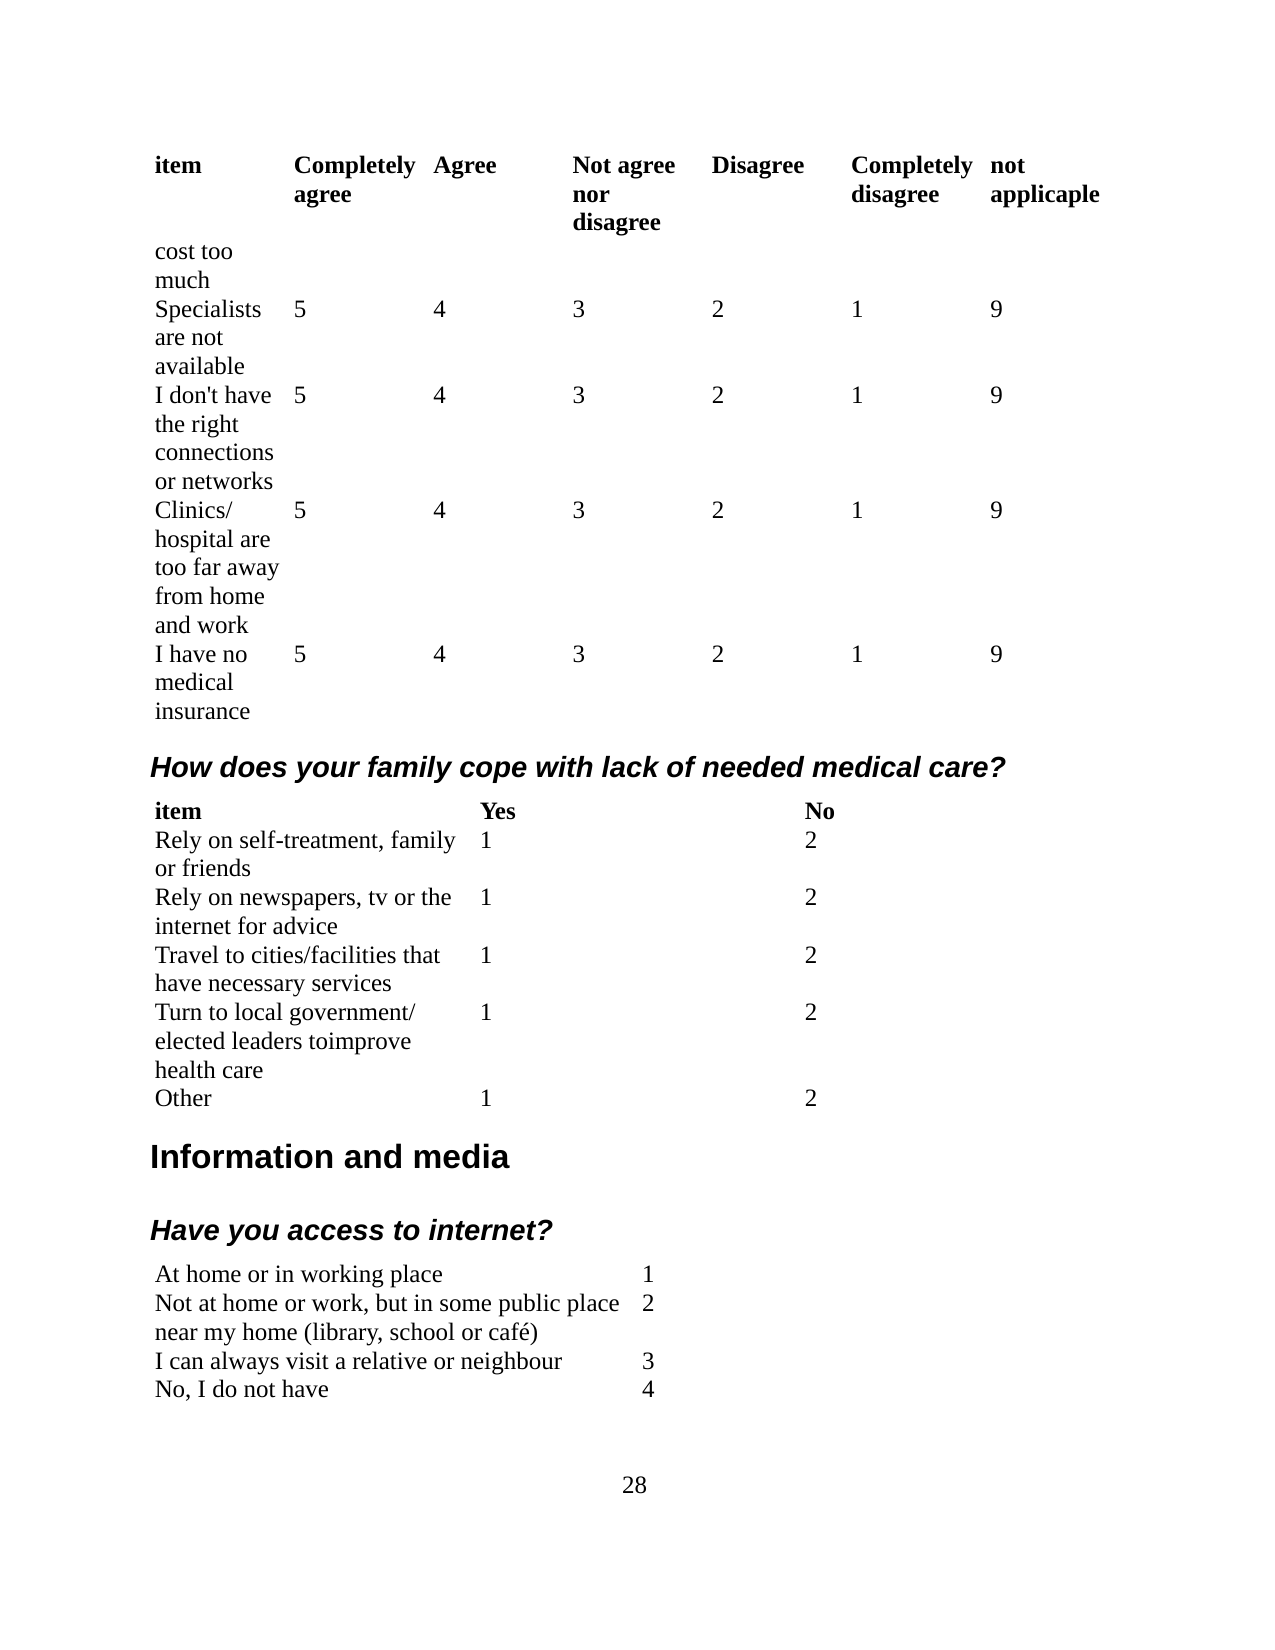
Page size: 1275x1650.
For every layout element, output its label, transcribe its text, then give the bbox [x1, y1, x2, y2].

table_cell 1 [475, 825, 800, 882]
table_cell [986, 236, 1125, 294]
table_cell 4 [638, 1375, 1125, 1403]
table_header Yes [475, 796, 800, 825]
table_cell 5 [289, 294, 428, 380]
table_header 1 [638, 1260, 1125, 1288]
table_cell Travel to cities/facilities that have necessary services [150, 940, 475, 997]
table_cell 3 [568, 380, 707, 495]
table_cell Rely on newspapers, tv or the internet for advice [150, 882, 475, 940]
table_header Disagree [707, 150, 846, 236]
table_cell Turn to local government/ elected leaders toimprove health care [150, 997, 475, 1083]
table_cell 2 [800, 940, 1125, 997]
table_cell Rely on self-treatment, family or friends [150, 825, 475, 882]
table_cell 1 [475, 940, 800, 997]
table_cell 1 [475, 1084, 800, 1112]
table_cell 9 [986, 294, 1125, 380]
table_cell 2 [707, 294, 846, 380]
table_cell 3 [638, 1346, 1125, 1374]
table_cell [846, 236, 986, 294]
table_cell 9 [986, 495, 1125, 639]
table_cell 4 [429, 639, 568, 725]
table_header No [800, 796, 1125, 825]
table_cell 2 [707, 495, 846, 639]
table_cell No, I do not have [150, 1375, 637, 1403]
table_cell 1 [846, 639, 986, 725]
subtitle How does your family cope with lack of needed medical care? [150, 750, 1125, 783]
table_cell 5 [289, 380, 428, 495]
table_cell 4 [429, 380, 568, 495]
table_cell 2 [800, 882, 1125, 940]
table_cell Not at home or work, but in some public place near my home (library, school or café) [150, 1288, 637, 1346]
table_cell [568, 236, 707, 294]
table_cell 5 [289, 639, 428, 725]
table_cell Clinics/hospital are too far away from home and work [150, 495, 289, 639]
table_header Agree [429, 150, 568, 236]
table_cell 1 [846, 380, 986, 495]
table_cell 3 [568, 495, 707, 639]
table_cell I can always visit a relative or neighbour [150, 1346, 637, 1374]
table_cell 2 [707, 639, 846, 725]
table_cell 3 [568, 294, 707, 380]
table_cell cost too much [150, 236, 289, 294]
table_header Not agree nor disagree [568, 150, 707, 236]
table_header Completely disagree [846, 150, 986, 236]
table_cell 9 [986, 639, 1125, 725]
table_cell 4 [429, 495, 568, 639]
table_cell [707, 236, 846, 294]
table_cell 3 [568, 639, 707, 725]
table_cell 1 [475, 882, 800, 940]
table_cell 1 [846, 495, 986, 639]
table_cell 2 [800, 997, 1125, 1083]
table_cell 9 [986, 380, 1125, 495]
table_cell 2 [638, 1288, 1125, 1346]
table_cell [429, 236, 568, 294]
table_cell Other [150, 1084, 475, 1112]
table_header not applicaple [986, 150, 1125, 236]
table_cell 2 [800, 1084, 1125, 1112]
table_header At home or in working place [150, 1260, 637, 1288]
subtitle Information and media [150, 1137, 1125, 1176]
table_header item [150, 150, 289, 236]
table_cell [289, 236, 428, 294]
table_header Completely agree [289, 150, 428, 236]
table_cell 1 [475, 997, 800, 1083]
table_cell 4 [429, 294, 568, 380]
table_cell I have no medical insurance [150, 639, 289, 725]
table_cell Specialists are not available [150, 294, 289, 380]
table_cell 5 [289, 495, 428, 639]
table_cell 1 [846, 294, 986, 380]
table_header item [150, 796, 475, 825]
table_cell 2 [800, 825, 1125, 882]
table_cell 2 [707, 380, 846, 495]
table_cell I don't have the right connections or networks [150, 380, 289, 495]
subtitle Have you access to internet? [150, 1213, 1125, 1247]
